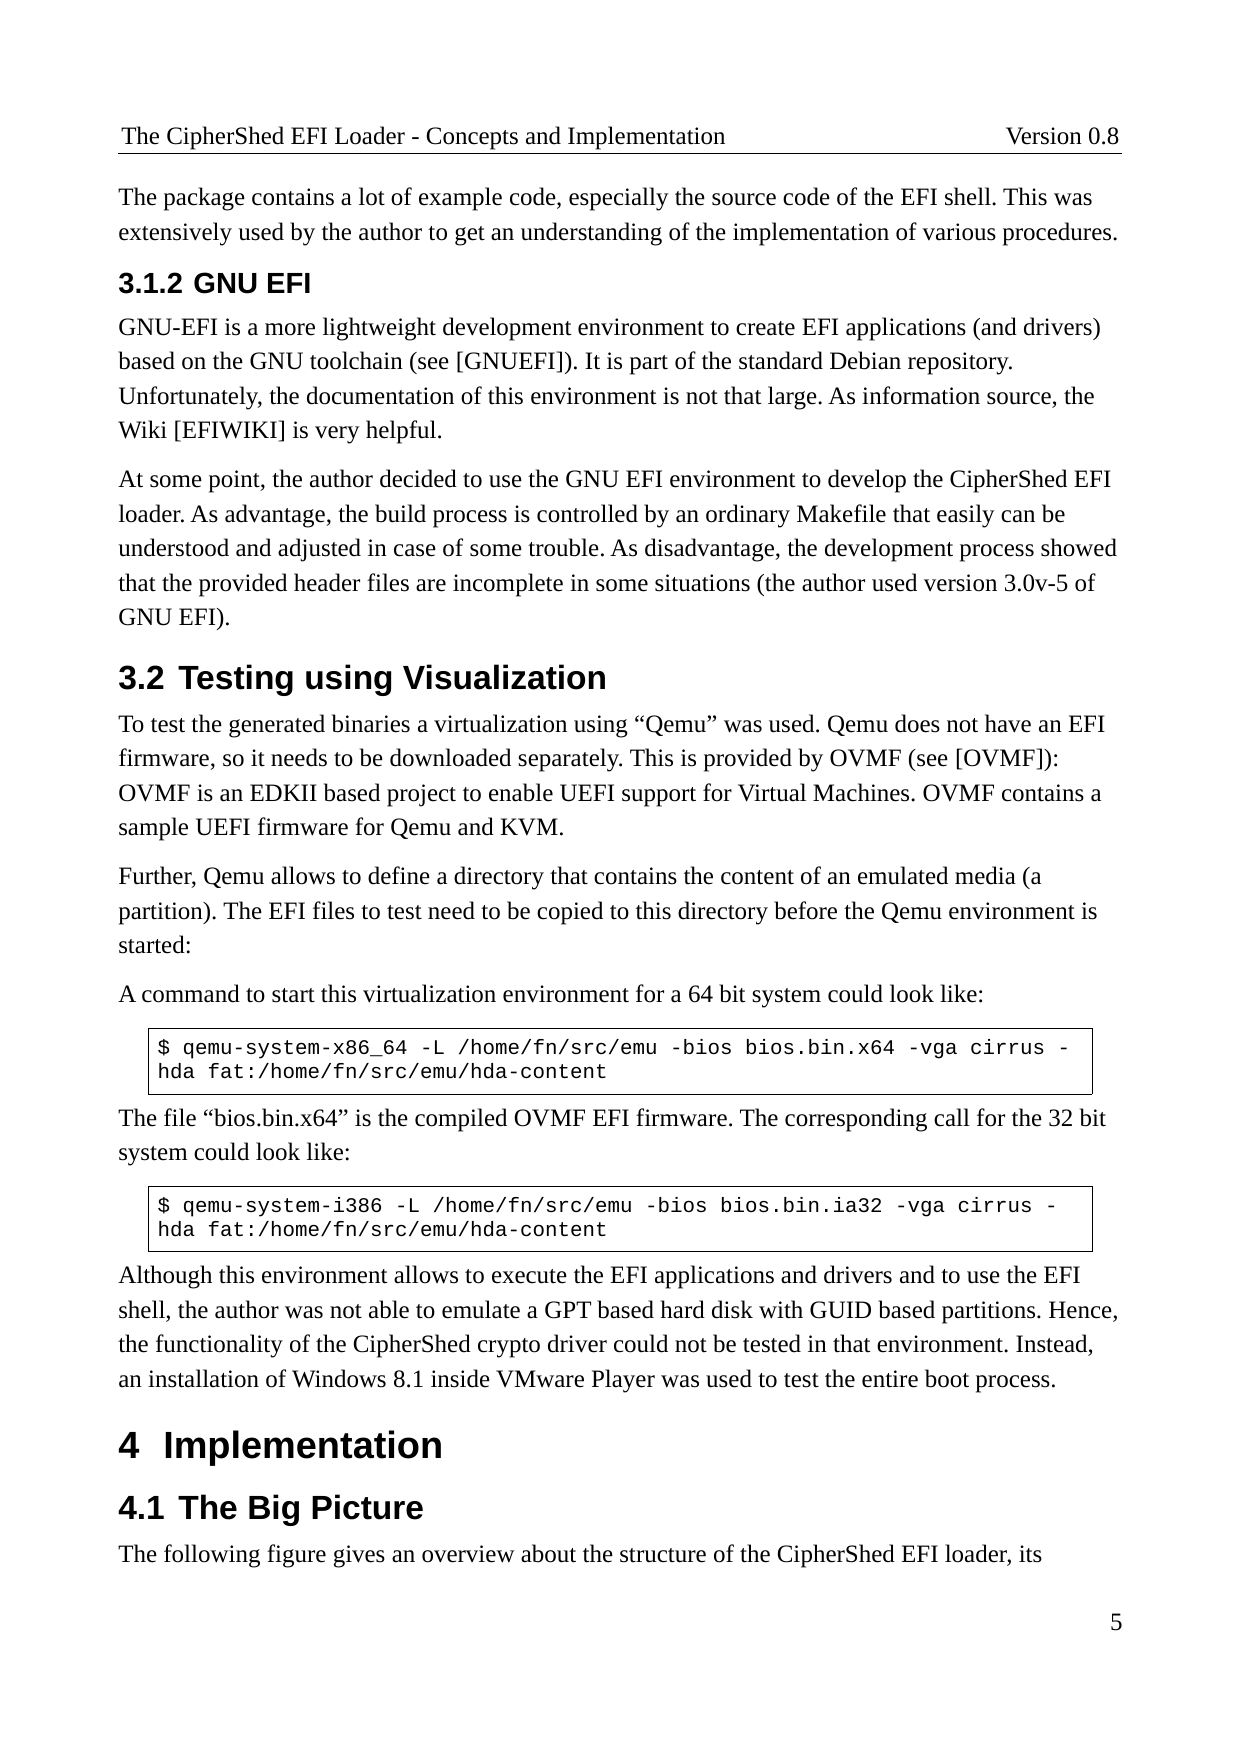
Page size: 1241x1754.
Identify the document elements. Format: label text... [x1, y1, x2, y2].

text The following figure gives an overview about the structure of the CipherShed EFI loader, its [118, 1539, 1122, 1568]
text The package contains a lot of example code, especially the source code of the EFI shell. This was extensively used by the author to get an understanding of the implementation of various procedures. [118, 182, 1122, 246]
text Further, Qemu allows to define a directory that contains the content of an emulated media (a partition). The EFI files to test need to be copied to this directory before the Qemu environment is started: [118, 861, 1122, 959]
text $ qemu-system-i386 -L /home/fn/src/emu -bios bios.bin.ia32 -vga cirrus -hda fat:/home/fn/src/emu/hda-content [149, 1187, 1092, 1251]
text At some point, the author decided to use the GNU EFI environment to develop the CipherShed EFI loader. As advantage, the build process is controlled by an ordinary Makefile that easily can be understood and adjusted in case of some trouble. As disadvantage, the development process showed that the provided header files are incomplete in some situations (the author used version 3.0v-5 of GNU EFI). [118, 464, 1122, 631]
text Although this environment allows to execute the EFI applications and drivers and to use the EFI shell, the author was not able to emulate a GPT based hard disk with GUID based partitions. Hence, the functionality of the CipherShed crypto driver could not be tested in that environment. Instead, an installation of Windows 8.1 inside VMware Player was used to test the entire boot process. [118, 1260, 1122, 1393]
subtitle Testing using Visualization [118, 658, 1122, 696]
text A command to start this virtualization environment for a 64 bit system could look like: [118, 979, 1122, 1008]
subtitle GNU EFI [118, 266, 1122, 299]
text To test the generated binaries a virtualization using “Qemu” was used. Qemu does not have an EFI firmware, so it needs to be downloaded separately. This is provided by OVMF (see [OVMF]): OVMF is an EDKII based project to enable UEFI support for Virtual Machines. OVMF contains a sample UEFI firmware for Qemu and KVM. [118, 709, 1122, 841]
subtitle Implementation [118, 1423, 1122, 1467]
subtitle The Big Picture [118, 1488, 1122, 1526]
text The file “bios.bin.x64” is the compiled OVMF EFI firmware. The corresponding call for the 32 bit system could look like: [118, 1103, 1122, 1166]
text GNU-EFI is a more lightweight development environment to create EFI applications (and drivers) based on the GNU toolchain (see [GNUEFI]). It is part of the standard Debian repository. Unfortunately, the documentation of this environment is not that large. As information source, the Wiki [EFIWIKI] is very helpful. [118, 312, 1122, 444]
text $ qemu-system-x86_64 -L /home/fn/src/emu -bios bios.bin.x64 -vga cirrus -hda fat:/home/fn/src/emu/hda-content [149, 1029, 1092, 1094]
